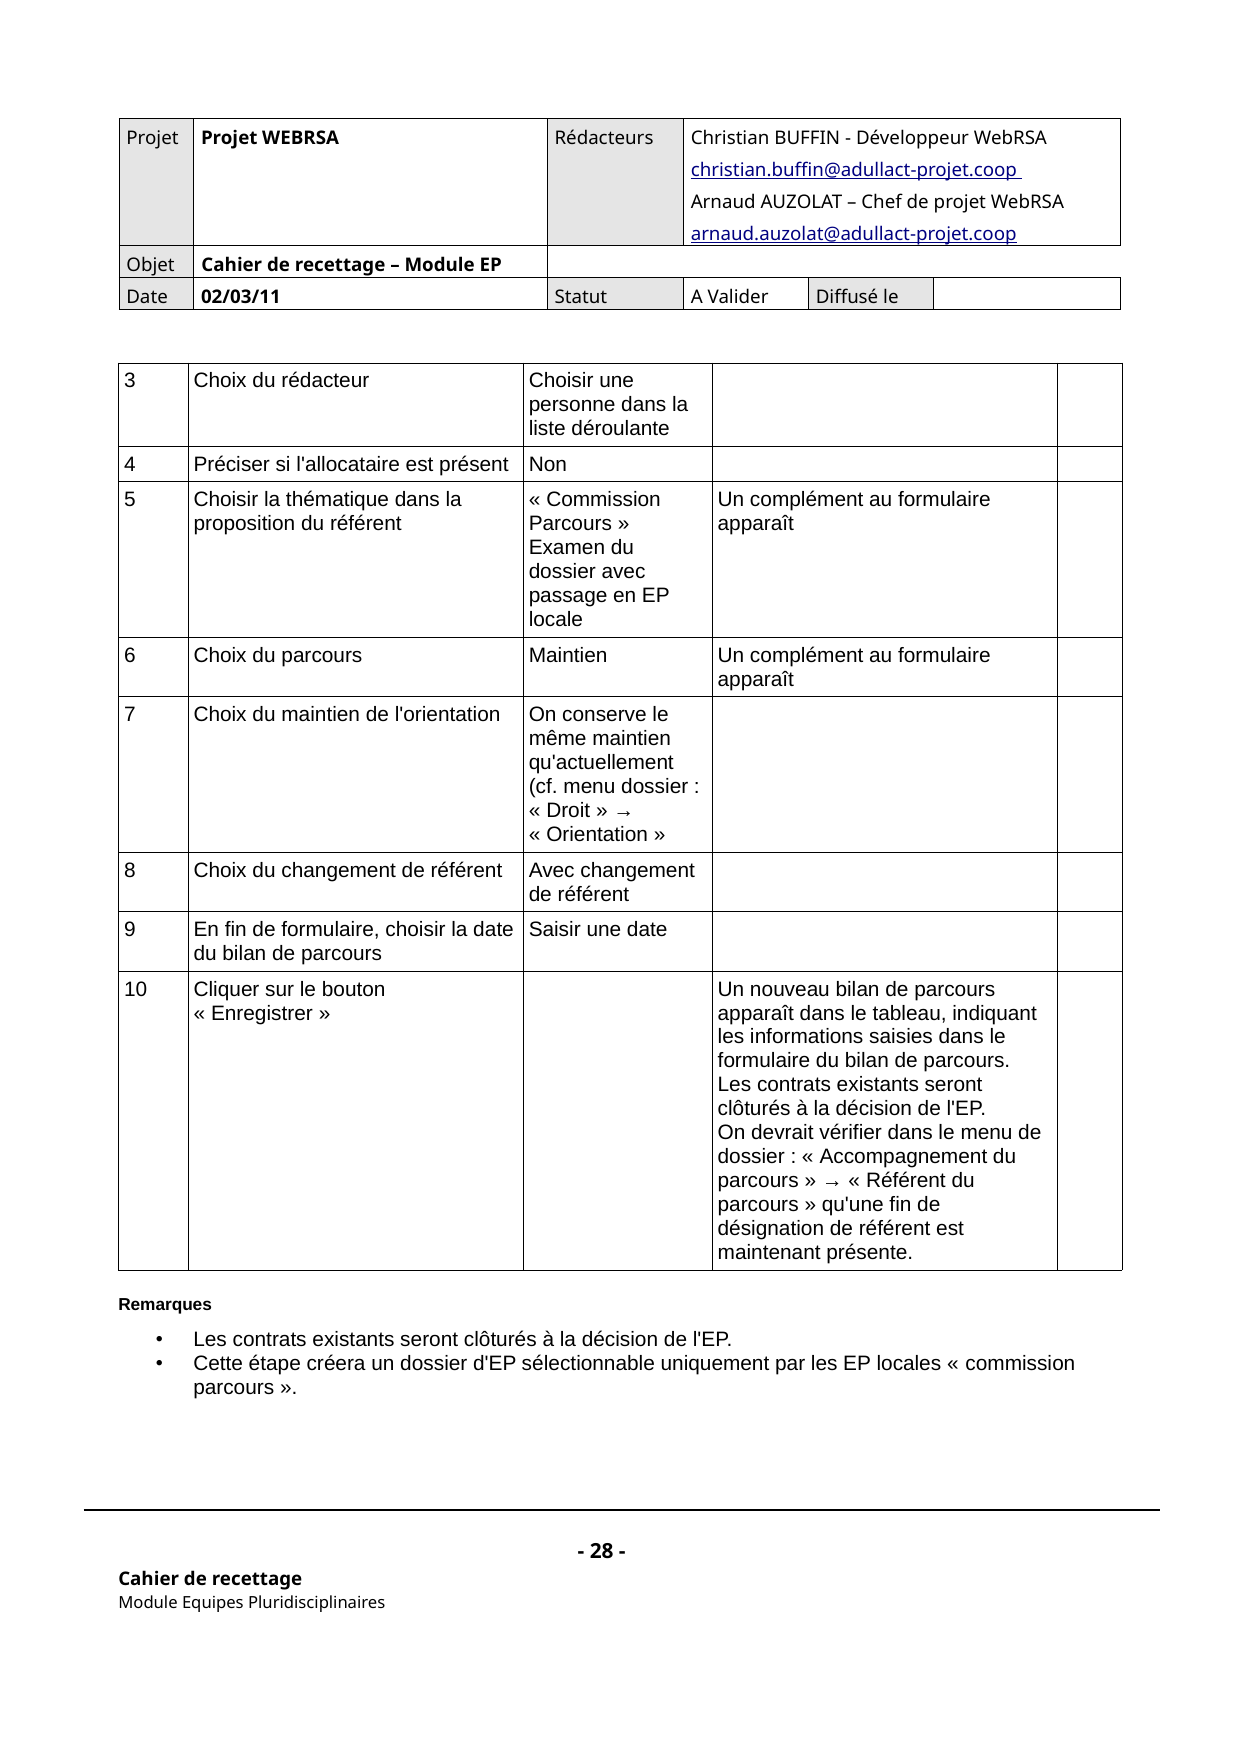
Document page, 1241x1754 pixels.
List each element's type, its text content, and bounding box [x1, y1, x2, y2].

list Les contrats existants seront clôturés à la décision de l'EP. [156, 1327, 1122, 1351]
table_cell Saisir une date [524, 912, 712, 971]
table_cell Un nouveau bilan de parcours apparaît dans le tableau, indiquant les informations saisies dans le formulaire du bilan de parcours. Les contrats existants seront clôturés à la décision de l'EP. On devrait vérifier dans le menu de dossier : « Accompagnement du parcours » → « Référent du parcours » qu'une fin de désignation de référent est maintenant présente. [713, 972, 1057, 1269]
table_cell [524, 972, 712, 1269]
table_cell « Commission Parcours » Examen du dossier avec passage en EP locale [524, 482, 712, 637]
table_cell [1058, 972, 1122, 1269]
table_cell Non [524, 447, 712, 481]
table_cell [1058, 853, 1122, 911]
table_cell [1058, 912, 1122, 971]
table_cell 6 [119, 638, 188, 696]
table_cell Choisir une personne dans la liste déroulante [524, 364, 712, 446]
table_cell Préciser si l'allocataire est présent [189, 447, 523, 481]
table_cell On conserve le même maintien qu'actuellement (cf. menu dossier : « Droit » → « Orientation » [524, 697, 712, 852]
table_cell [1058, 482, 1122, 637]
list Cette étape créera un dossier d'EP sélectionnable uniquement par les EP locales « commission parcours ». [156, 1351, 1122, 1399]
table_cell [713, 912, 1057, 971]
table_cell Choix du rédacteur [189, 364, 523, 446]
table_cell Choisir la thématique dans la proposition du référent [189, 482, 523, 637]
table_cell Choix du parcours [189, 638, 523, 696]
table_cell [1058, 447, 1122, 481]
table_cell Choix du maintien de l'orientation [189, 697, 523, 852]
table_cell Choix du changement de référent [189, 853, 523, 911]
table_cell [1058, 364, 1122, 446]
table_cell [1058, 638, 1122, 696]
table_cell Maintien [524, 638, 712, 696]
subtitle Remarques [118, 1295, 1122, 1314]
table_cell [1058, 697, 1122, 852]
table_cell Avec changement de référent [524, 853, 712, 911]
table_cell En fin de formulaire, choisir la date du bilan de parcours [189, 912, 523, 971]
table_cell [713, 697, 1057, 852]
table_cell 3 [119, 364, 188, 446]
table_cell [713, 364, 1057, 446]
table_cell 9 [119, 912, 188, 971]
table_cell [713, 853, 1057, 911]
table_cell Un complément au formulaire apparaît [713, 482, 1057, 637]
table_cell [713, 447, 1057, 481]
table_cell 7 [119, 697, 188, 852]
table_cell Un complément au formulaire apparaît [713, 638, 1057, 696]
table_cell 8 [119, 853, 188, 911]
table_cell 10 [119, 972, 188, 1269]
table_cell 5 [119, 482, 188, 637]
table_cell 4 [119, 447, 188, 481]
table_cell Cliquer sur le bouton « Enregistrer » [189, 972, 523, 1269]
